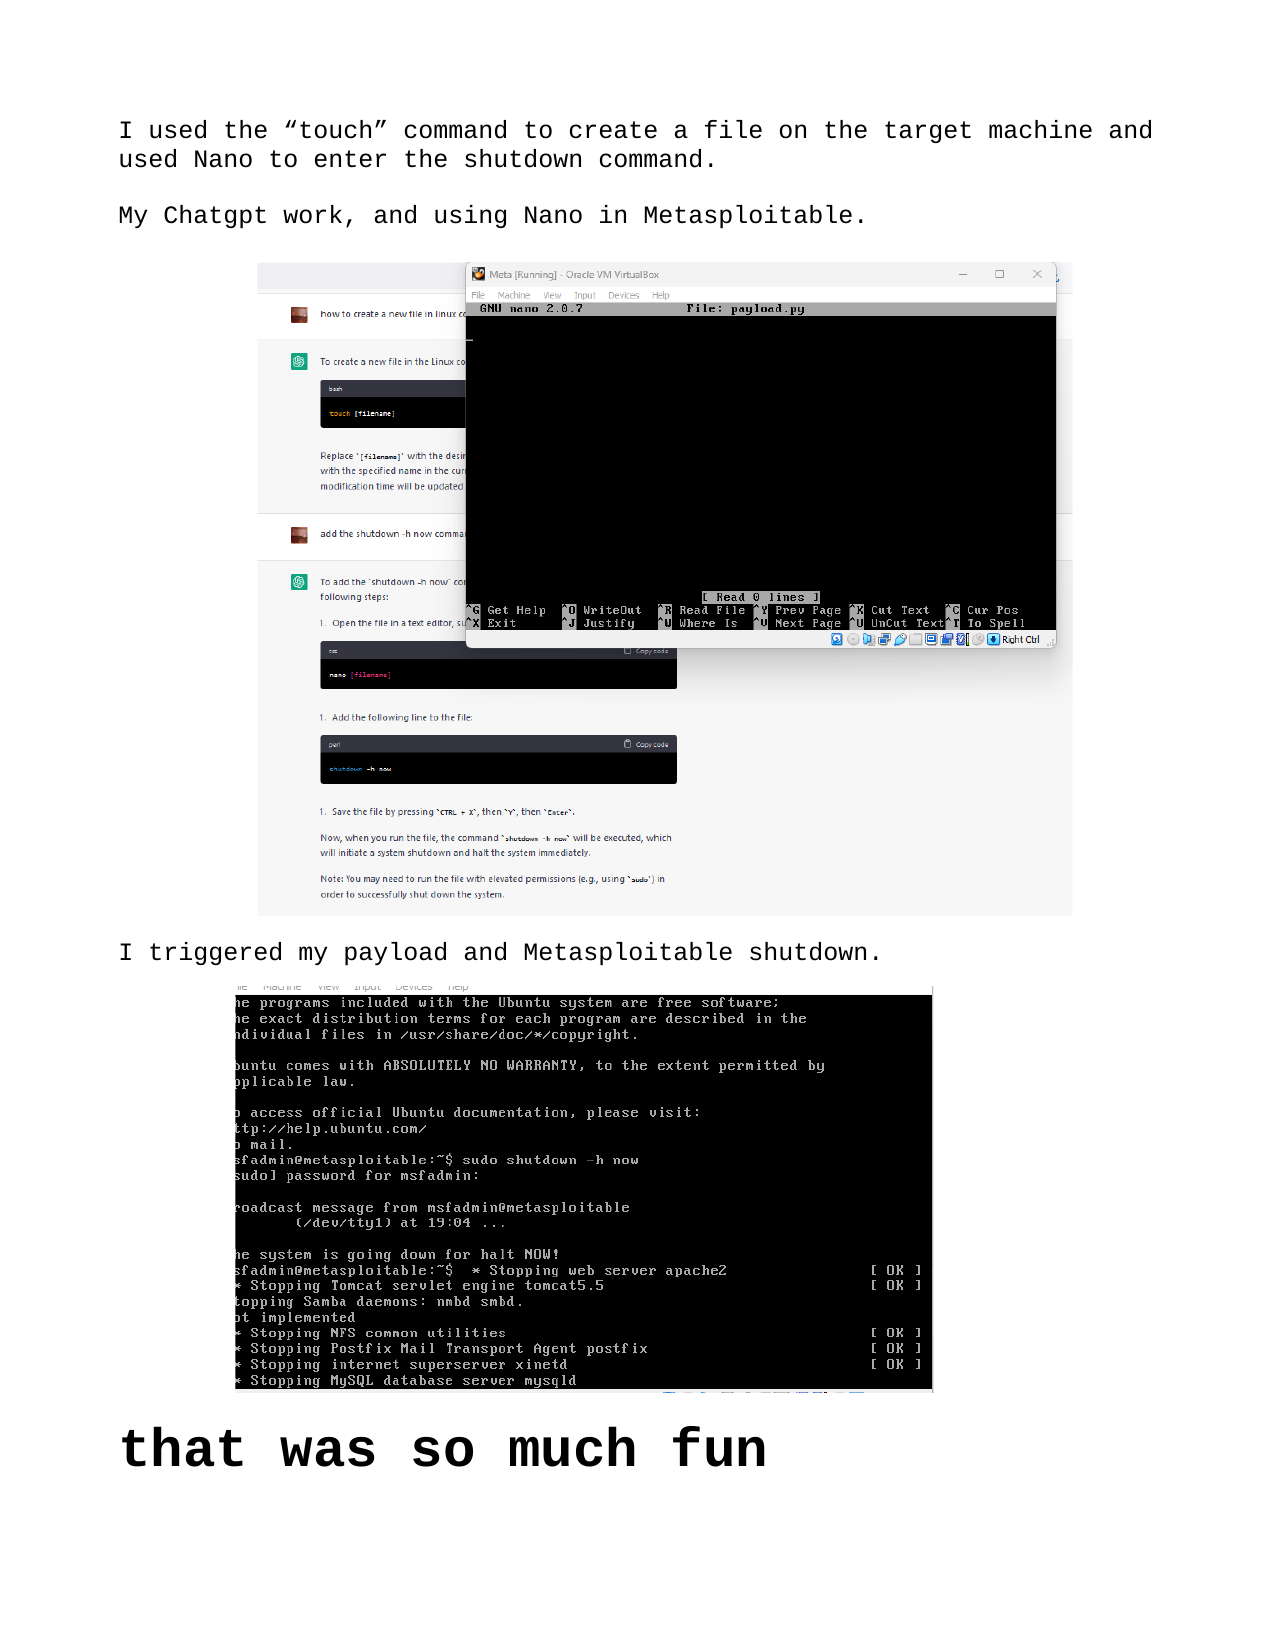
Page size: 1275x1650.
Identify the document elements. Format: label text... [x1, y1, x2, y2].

picture [257, 262, 1073, 916]
text My Chatgpt work, and using Nano in Metasploitable. [118, 203, 1157, 231]
text I triggered my payload and Metasploitable shutdown. [118, 940, 1157, 968]
picture [235, 986, 934, 1393]
text I used the “touch” command to create a file on the target machine and used Nano to enter the shutdown command. [118, 118, 1157, 175]
text that was so much fun [118, 1421, 1157, 1483]
